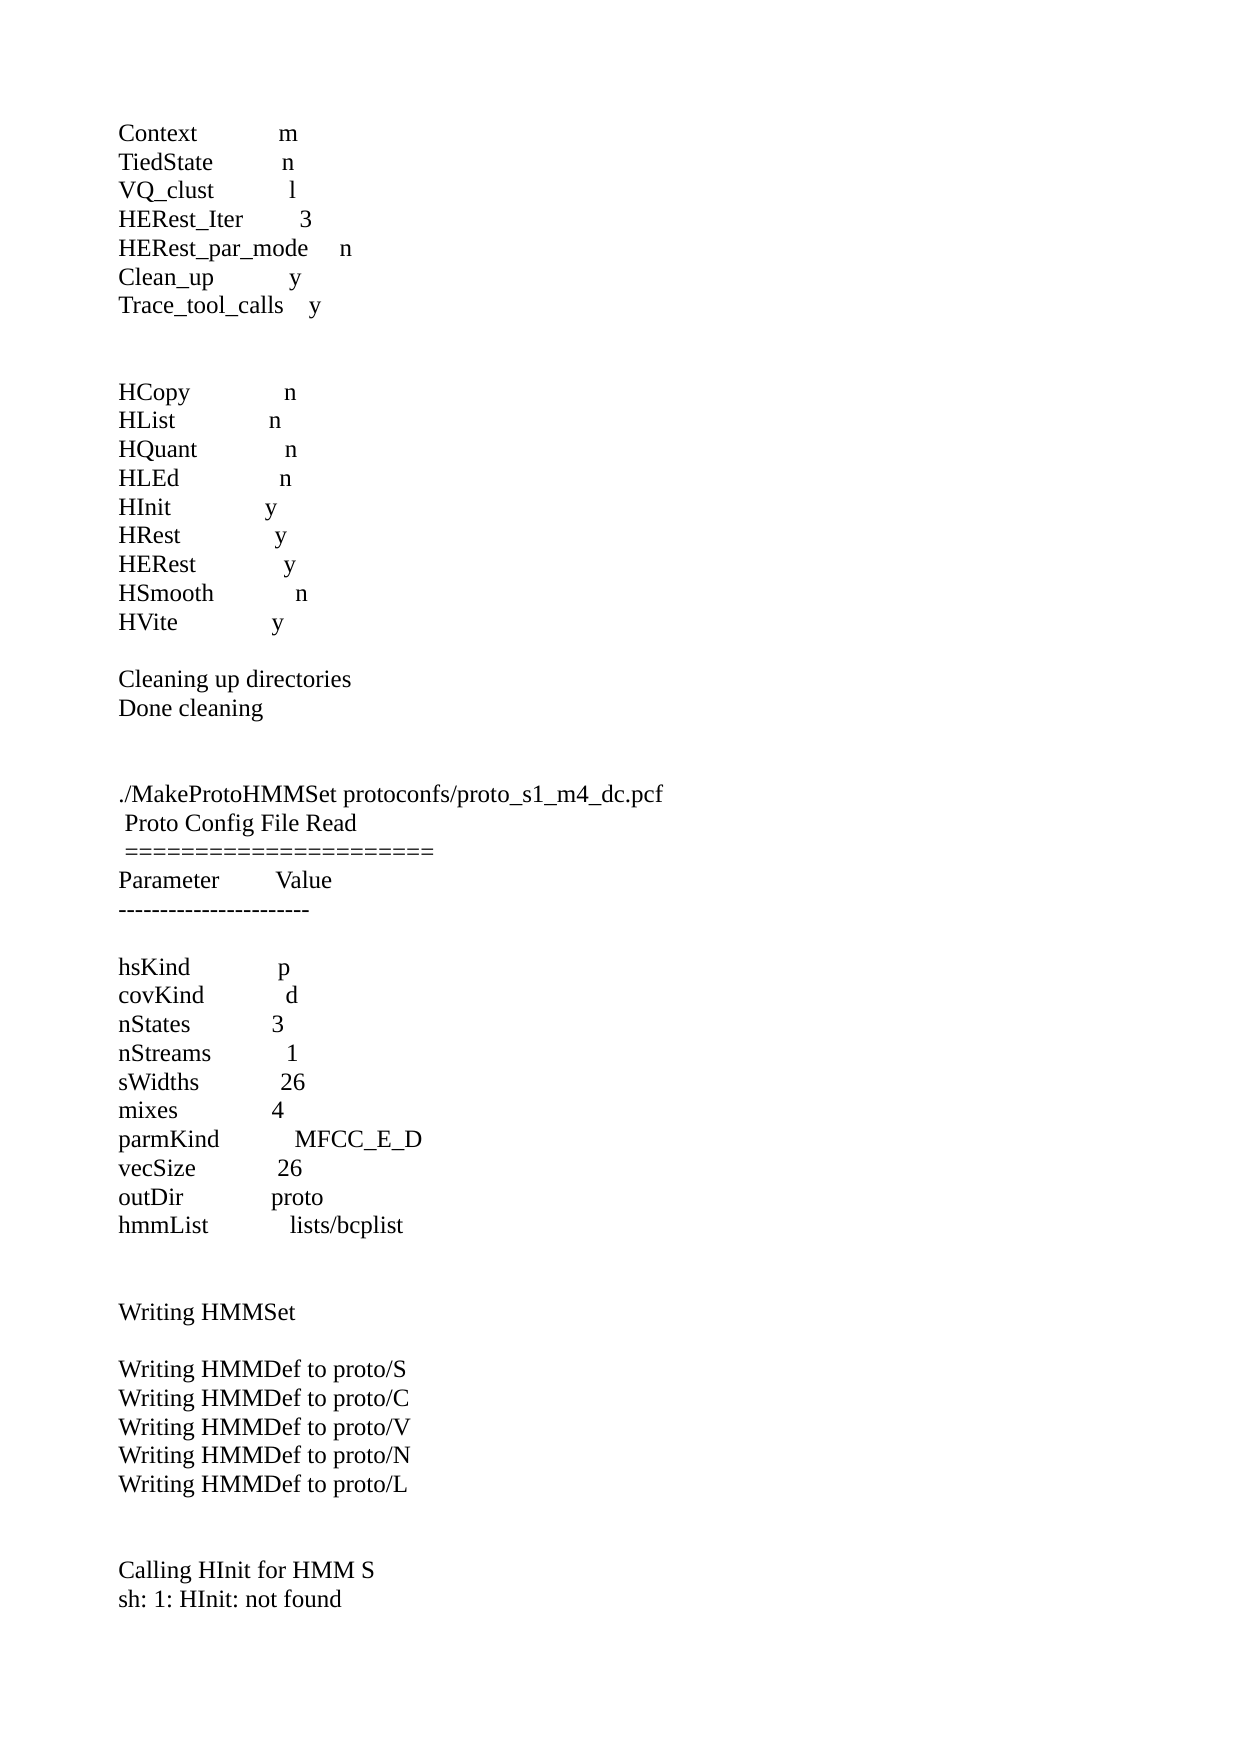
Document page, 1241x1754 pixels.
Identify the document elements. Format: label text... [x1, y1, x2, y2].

text covKind d [118, 981, 1122, 1009]
text HRest y [118, 521, 1122, 549]
text HLEd n [118, 463, 1122, 492]
text HSmooth n [118, 578, 1122, 607]
text HList n [118, 406, 1122, 434]
text HERest y [118, 549, 1122, 578]
text sWidths 26 [118, 1067, 1122, 1096]
text nStreams 1 [118, 1038, 1122, 1067]
text nStates 3 [118, 1009, 1122, 1038]
text Done cleaning [118, 693, 1122, 722]
text vecSize 26 [118, 1153, 1122, 1182]
text sh: 1: HInit: not found [118, 1584, 1122, 1613]
text HQuant n [118, 434, 1122, 463]
text Calling HInit for HMM S [118, 1556, 1122, 1584]
text HVite y [118, 607, 1122, 636]
text ====================== [118, 837, 1122, 866]
text Writing HMMSet [118, 1297, 1122, 1326]
text ----------------------- [118, 894, 1122, 923]
text Trace_tool_calls y [118, 291, 1122, 319]
text Clean_up y [118, 262, 1122, 291]
text HERest_par_mode n [118, 233, 1122, 262]
text Writing HMMDef to proto/S [118, 1354, 1122, 1383]
text TiedState n [118, 147, 1122, 176]
text hmmList lists/bcplist [118, 1211, 1122, 1239]
text HERest_Iter 3 [118, 204, 1122, 233]
text HInit y [118, 492, 1122, 521]
text VQ_clust l [118, 176, 1122, 204]
text Writing HMMDef to proto/L [118, 1469, 1122, 1498]
text Context m [118, 118, 1122, 147]
text Cleaning up directories [118, 664, 1122, 693]
text Writing HMMDef to proto/V [118, 1412, 1122, 1441]
text parmKind MFCC_E_D [118, 1124, 1122, 1153]
text Writing HMMDef to proto/C [118, 1383, 1122, 1412]
text ./MakeProtoHMMSet protoconfs/proto_s1_m4_dc.pcf [118, 779, 1122, 808]
text hsKind p [118, 952, 1122, 981]
text Parameter Value [118, 866, 1122, 894]
text mixes 4 [118, 1096, 1122, 1124]
text outDir proto [118, 1182, 1122, 1211]
text Writing HMMDef to proto/N [118, 1441, 1122, 1469]
text HCopy n [118, 377, 1122, 406]
text Proto Config File Read [118, 808, 1122, 837]
